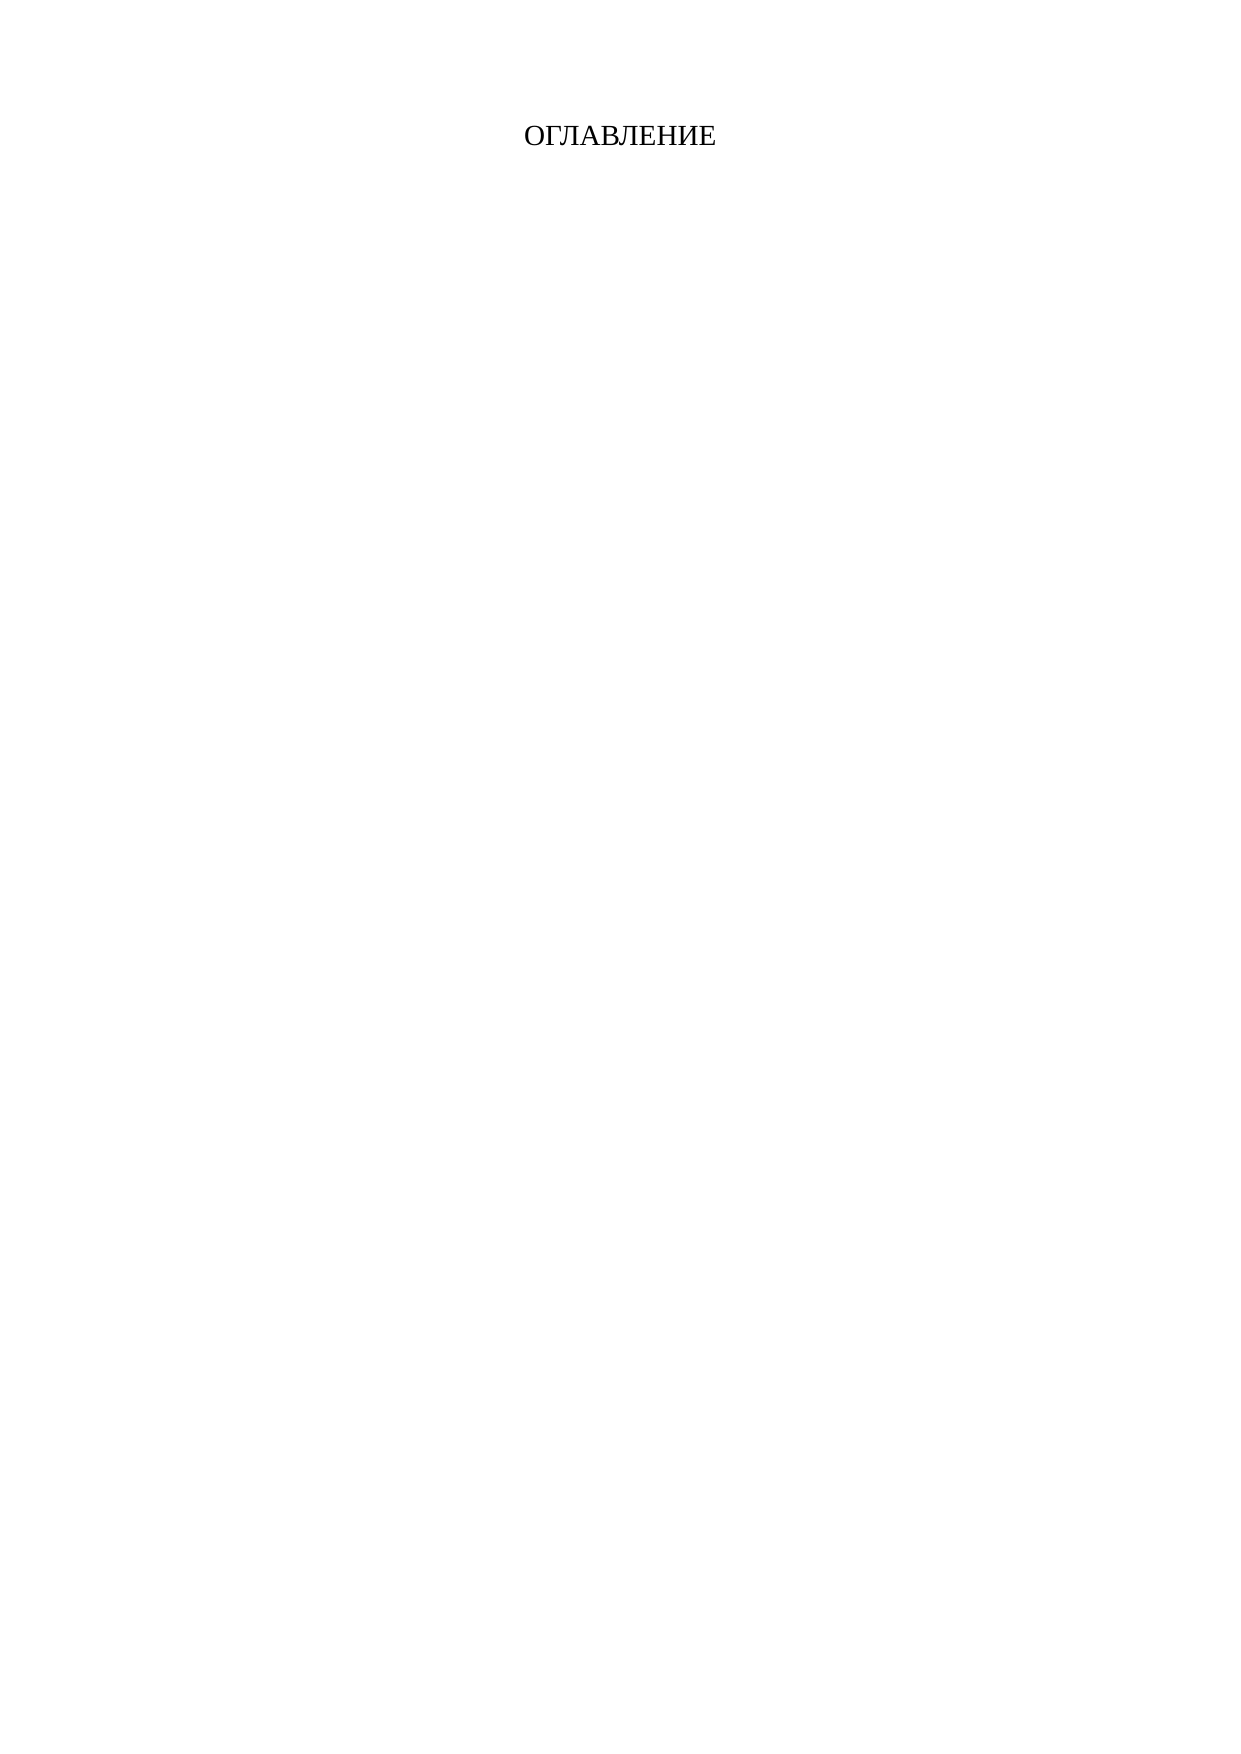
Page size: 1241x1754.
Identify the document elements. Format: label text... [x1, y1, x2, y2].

subtitle ОГЛАВЛЕНИЕ [118, 118, 1122, 152]
